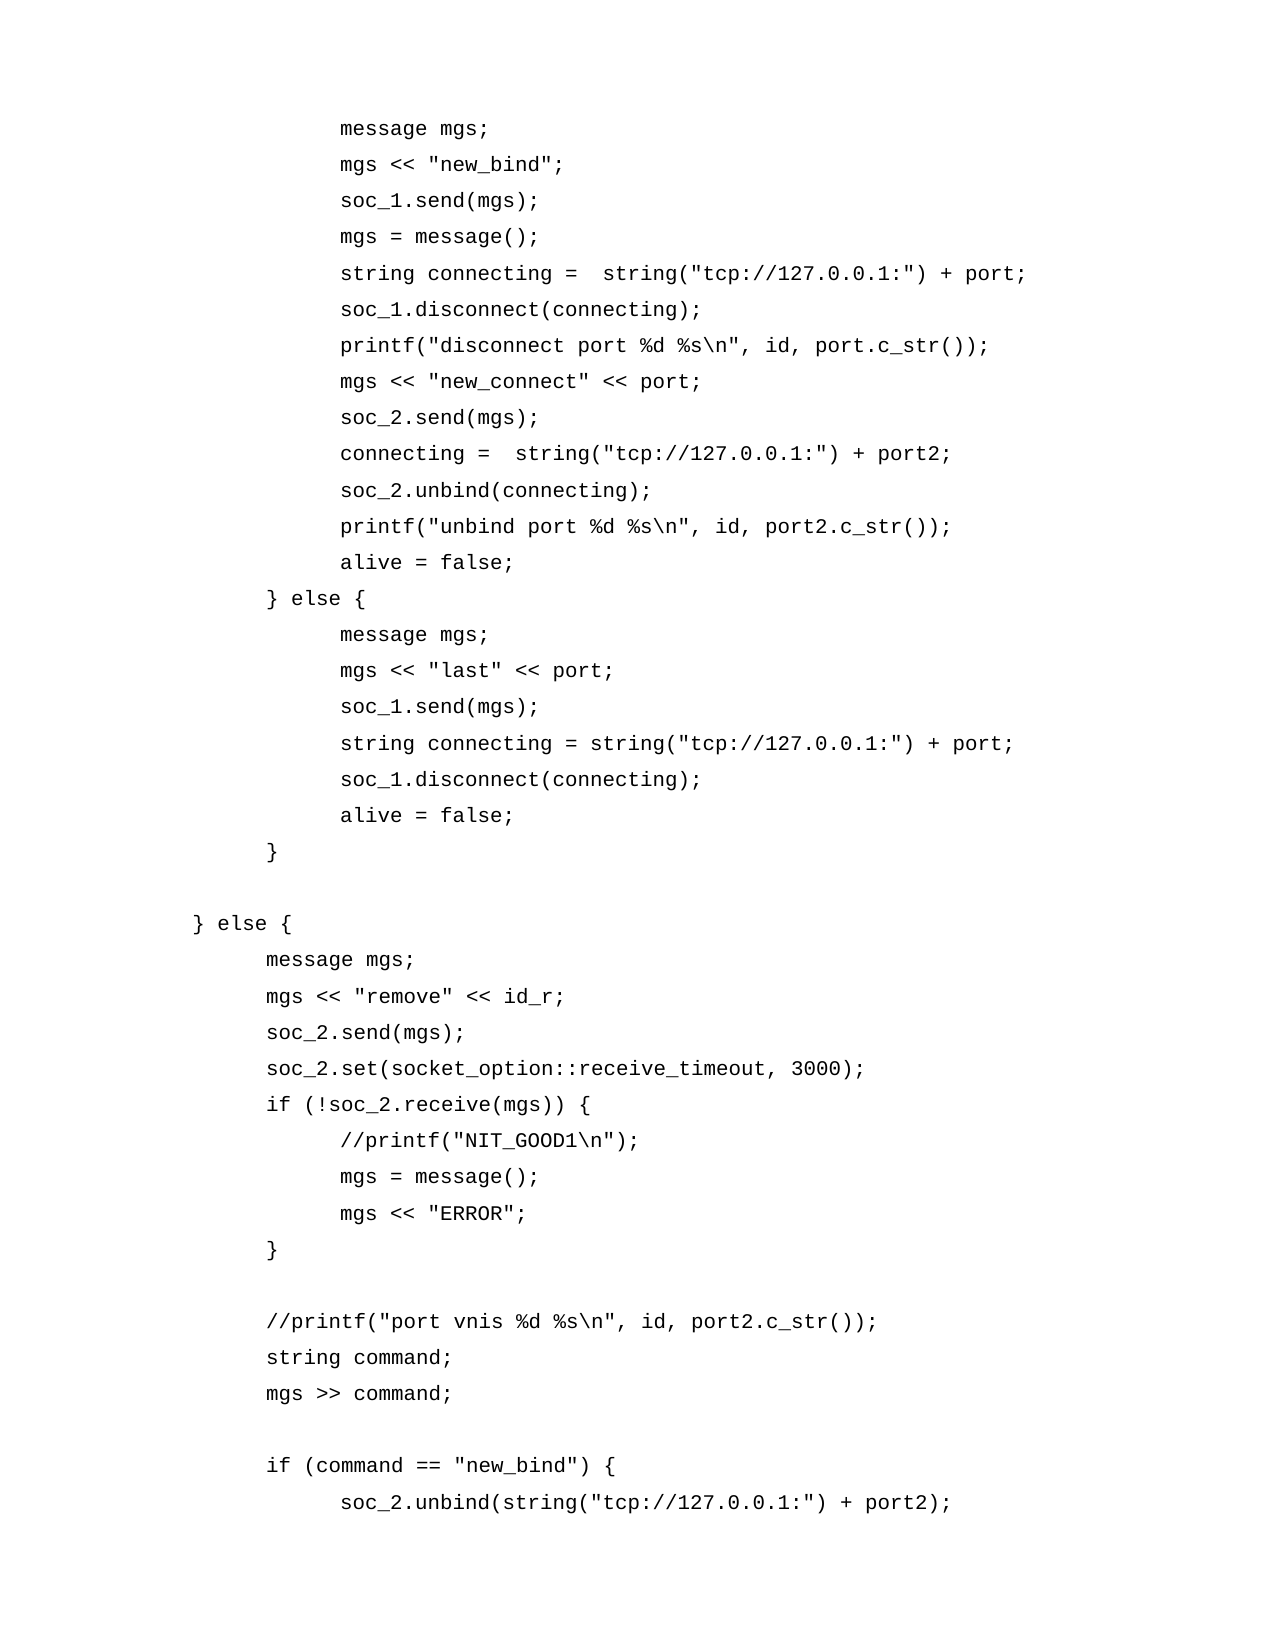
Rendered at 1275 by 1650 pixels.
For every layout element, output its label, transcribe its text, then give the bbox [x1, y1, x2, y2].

text mgs >> command; [118, 1383, 1157, 1407]
text if (!soc_2.receive(mgs)) { [118, 1094, 1157, 1118]
text mgs << "ERROR"; [118, 1202, 1157, 1226]
text } [118, 1239, 1157, 1262]
text message mgs; [118, 118, 1157, 142]
text message mgs; [118, 949, 1157, 973]
text string connecting = string("tcp://127.0.0.1:") + port; [118, 263, 1157, 286]
text soc_2.unbind(connecting); [118, 479, 1157, 503]
text soc_2.set(socket_option::receive_timeout, 3000); [118, 1058, 1157, 1082]
text alive = false; [118, 805, 1157, 828]
text soc_1.send(mgs); [118, 190, 1157, 214]
text mgs << "remove" << id_r; [118, 986, 1157, 1009]
text alive = false; [118, 552, 1157, 576]
text connecting = string("tcp://127.0.0.1:") + port2; [118, 443, 1157, 467]
text mgs = message(); [118, 1166, 1157, 1190]
text soc_2.send(mgs); [118, 407, 1157, 431]
text soc_1.disconnect(connecting); [118, 769, 1157, 792]
text string connecting = string("tcp://127.0.0.1:") + port; [118, 733, 1157, 756]
text printf("unbind port %d %s\n", id, port2.c_str()); [118, 516, 1157, 539]
text message mgs; [118, 624, 1157, 648]
text soc_2.unbind(string("tcp://127.0.0.1:") + port2); [118, 1492, 1157, 1515]
text //printf("port vnis %d %s\n", id, port2.c_str()); [118, 1311, 1157, 1334]
text mgs << "last" << port; [118, 660, 1157, 684]
text soc_1.disconnect(connecting); [118, 299, 1157, 322]
text mgs << "new_connect" << port; [118, 371, 1157, 395]
text //printf("NIT_GOOD1\n"); [118, 1130, 1157, 1154]
text soc_2.send(mgs); [118, 1022, 1157, 1045]
text if (command == "new_bind") { [118, 1456, 1157, 1479]
text } [118, 841, 1157, 865]
text } else { [118, 588, 1157, 612]
text string command; [118, 1347, 1157, 1371]
text mgs = message(); [118, 227, 1157, 250]
text soc_1.send(mgs); [118, 696, 1157, 720]
text } else { [118, 913, 1157, 937]
text printf("disconnect port %d %s\n", id, port.c_str()); [118, 335, 1157, 359]
text mgs << "new_bind"; [118, 154, 1157, 178]
